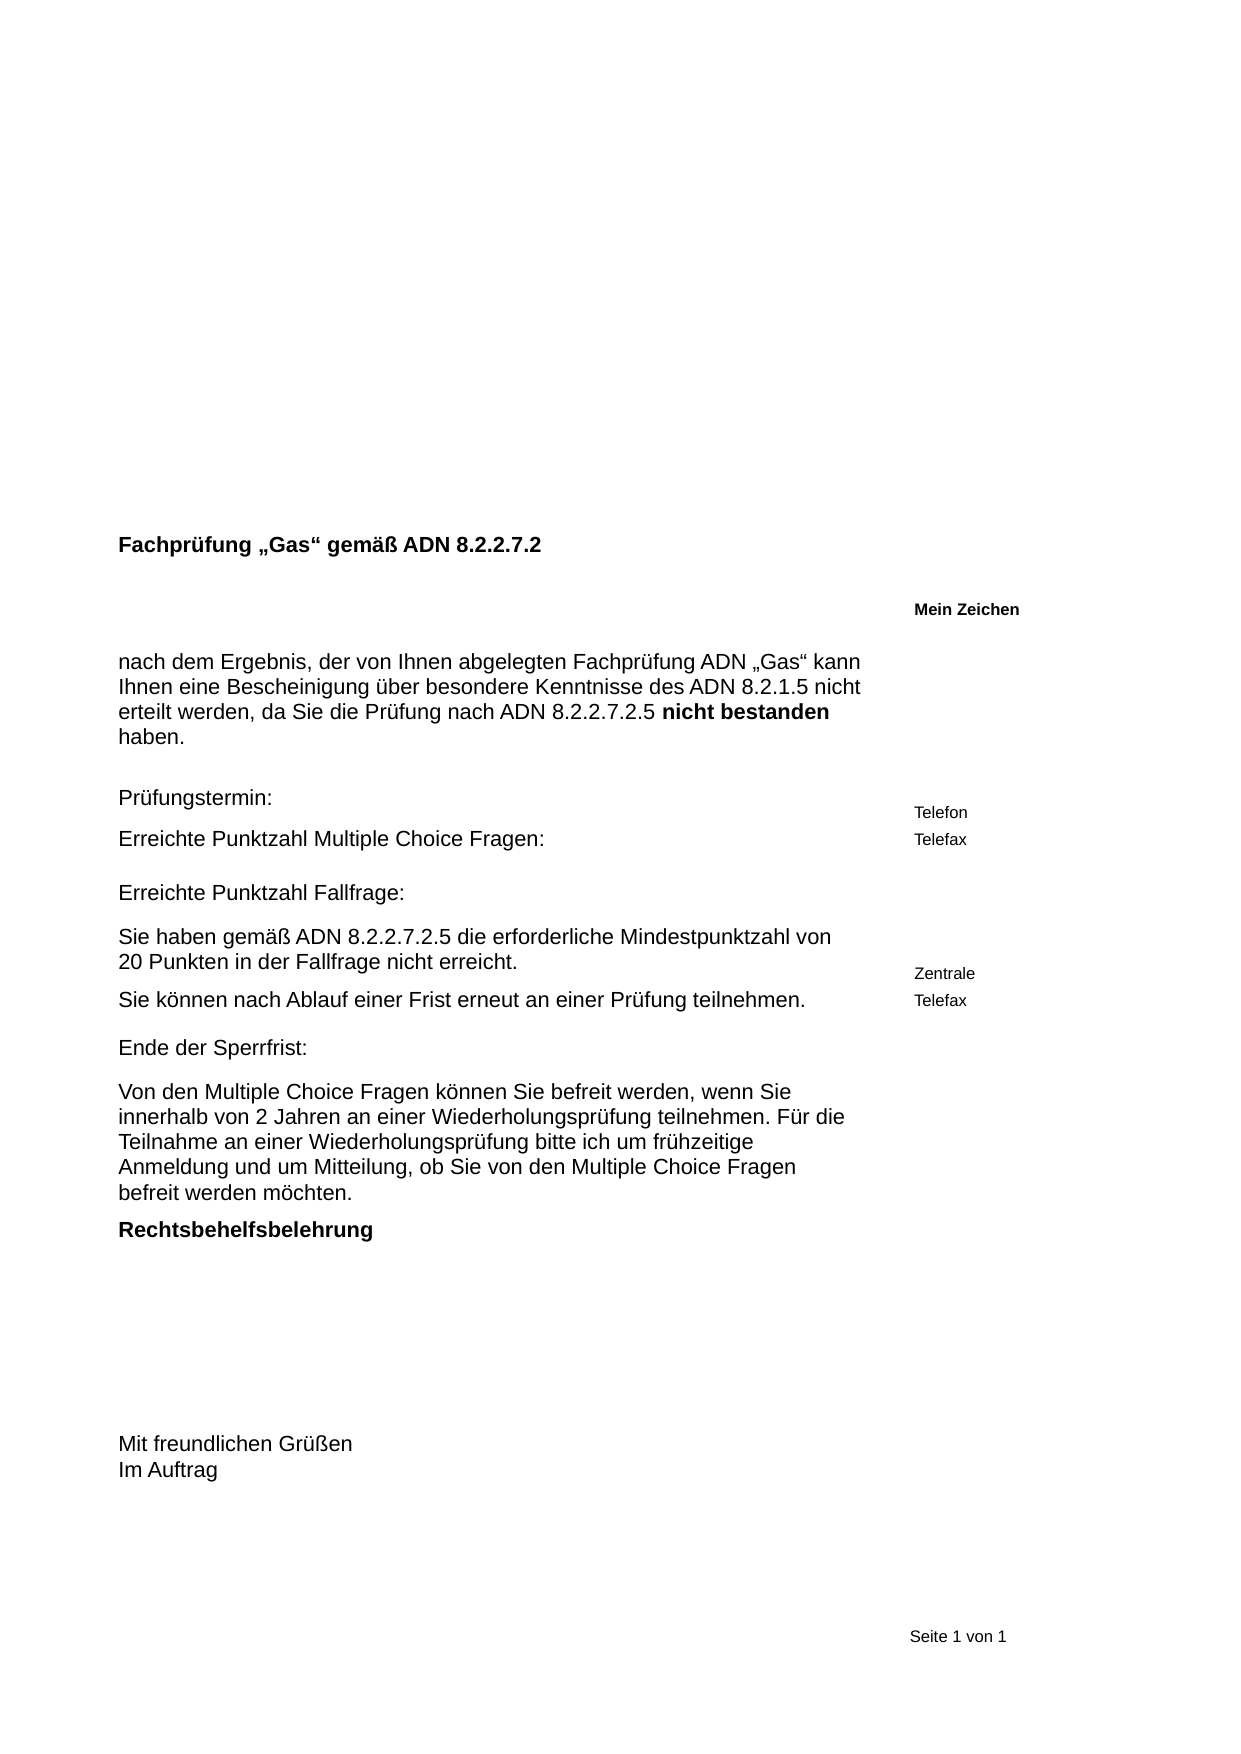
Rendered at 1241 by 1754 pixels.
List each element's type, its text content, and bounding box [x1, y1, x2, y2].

text Im Auftrag [118, 1457, 862, 1482]
text Erreichte Punktzahl Fallfrage: [118, 870, 405, 912]
text Mein Zeichen [909, 597, 1175, 618]
text Rechtsbehelfsbelehrung [118, 1217, 862, 1242]
text Telefax [909, 987, 983, 1014]
text Sie haben gemäß ADN 8.2.2.7.2.5 die erforderliche Mindestpunktzahl von 20 Punkten in der Fallfrage nicht erreicht. [118, 924, 862, 974]
text [839, 816, 862, 858]
text Telefon [909, 799, 983, 826]
text Erreichte Punktzahl Multiple Choice Fragen: [118, 816, 545, 858]
text Von den Multiple Choice Fragen können Sie befreit werden, wenn Sie innerhalb von 2 Jahren an einer Wiederholungsprüfung teilnehmen. Für die Teilnahme an einer Wiederholungsprüfung bitte ich um frühzeitige Anmeldung und um Mitteilung, ob Sie von den Multiple Choice Fragen befreit werden möchten. [118, 1079, 862, 1205]
text Ende der Sperrfrist: [118, 1025, 308, 1066]
text Sie können nach Ablauf einer Frist erneut an einer Prüfung teilnehmen. [118, 987, 862, 1012]
text Telefax [909, 826, 983, 853]
text [834, 1025, 862, 1066]
text Zentrale [909, 960, 983, 987]
text Prüfungstermin: [118, 775, 279, 816]
text [828, 775, 862, 816]
text nach dem Ergebnis, der von Ihnen abgelegten Fachprüfung ADN „Gas“ kann Ihnen eine Bescheinigung über besondere Kenntnisse des ADN 8.2.1.5 nicht erteilt werden, da Sie die Prüfung nach ADN 8.2.2.7.2.5 nicht bestanden haben. [118, 649, 862, 749]
text Fachprüfung „Gas“ gemäß ADN 8.2.2.7.2 [118, 532, 862, 557]
text Seite 1 von 1 [909, 1627, 1175, 1646]
text Mit freundlichen Grüßen [118, 1431, 862, 1457]
